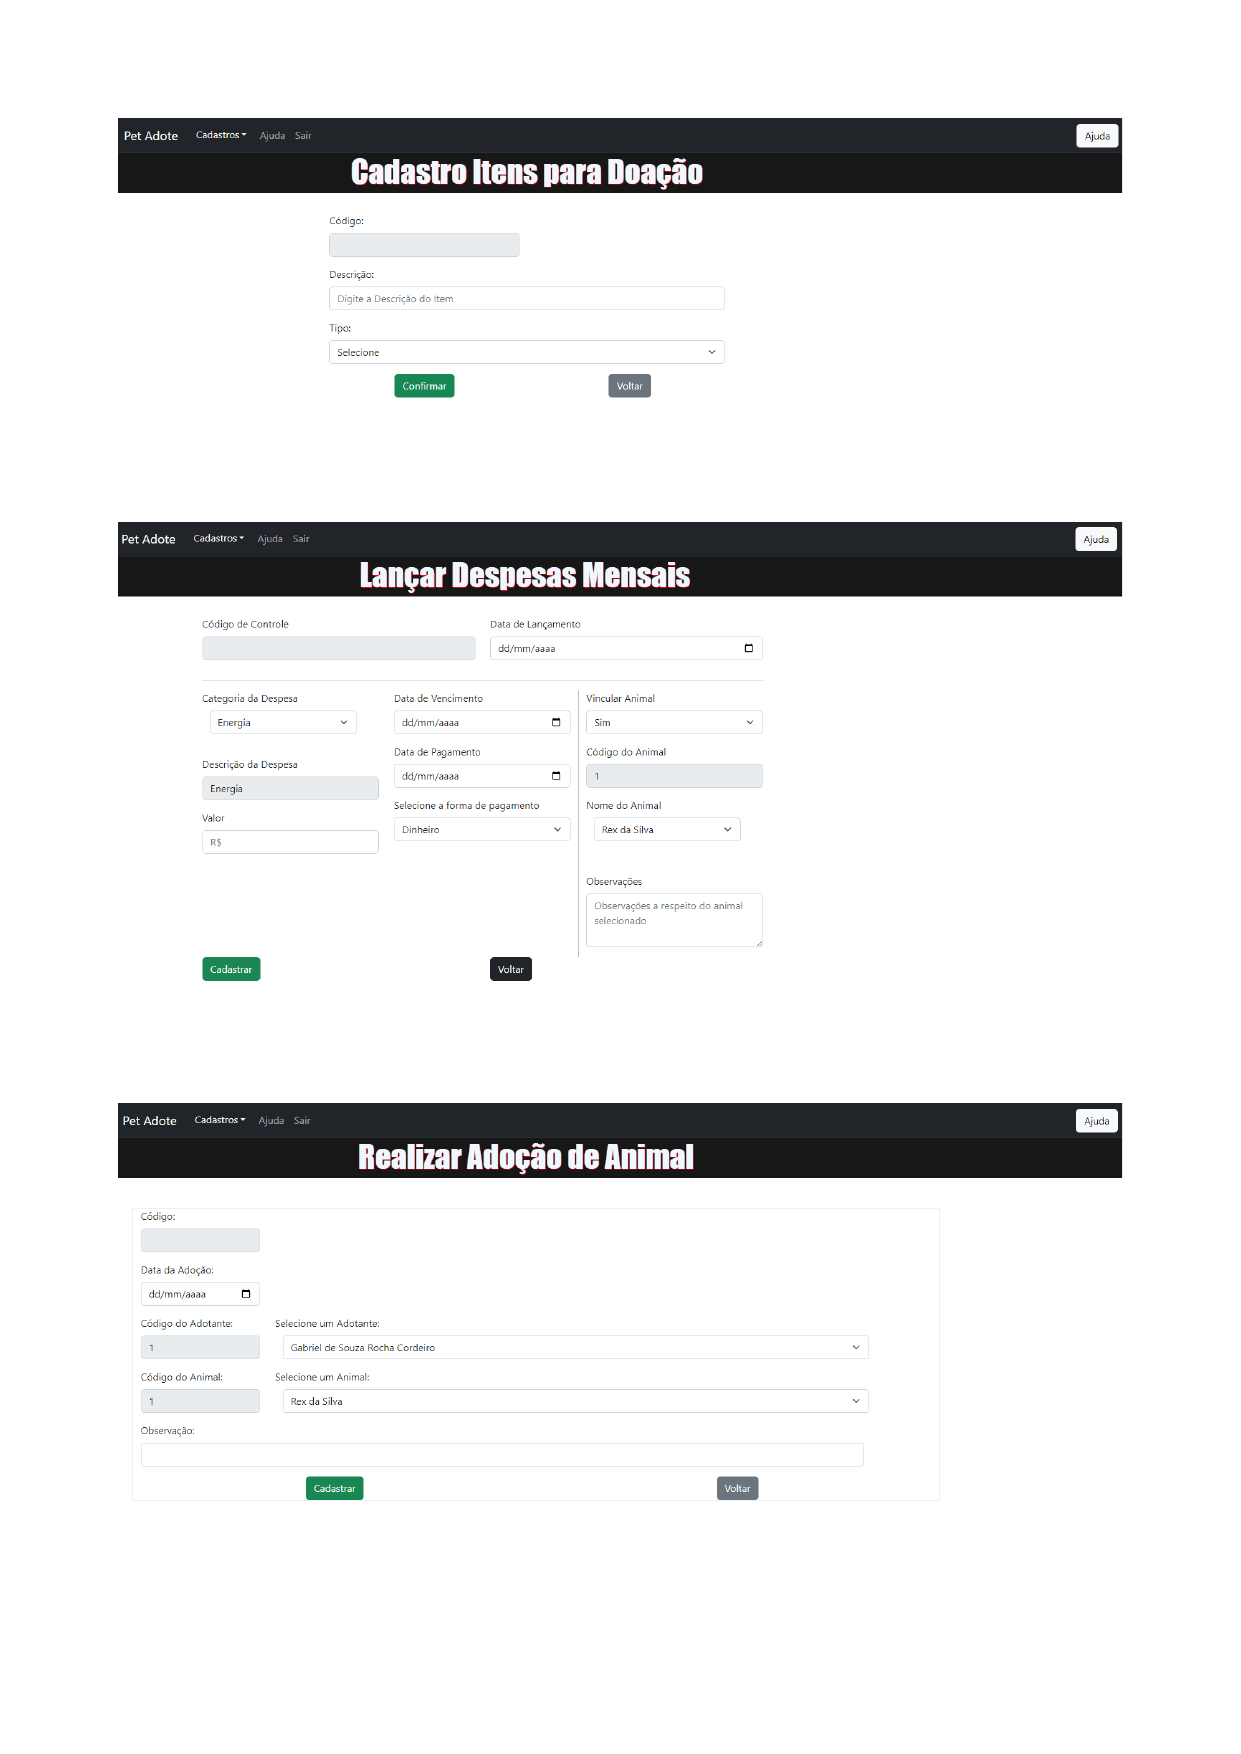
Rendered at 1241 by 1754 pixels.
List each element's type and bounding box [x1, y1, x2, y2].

picture [118, 522, 1123, 998]
picture [118, 1103, 1123, 1519]
picture [118, 118, 1123, 444]
